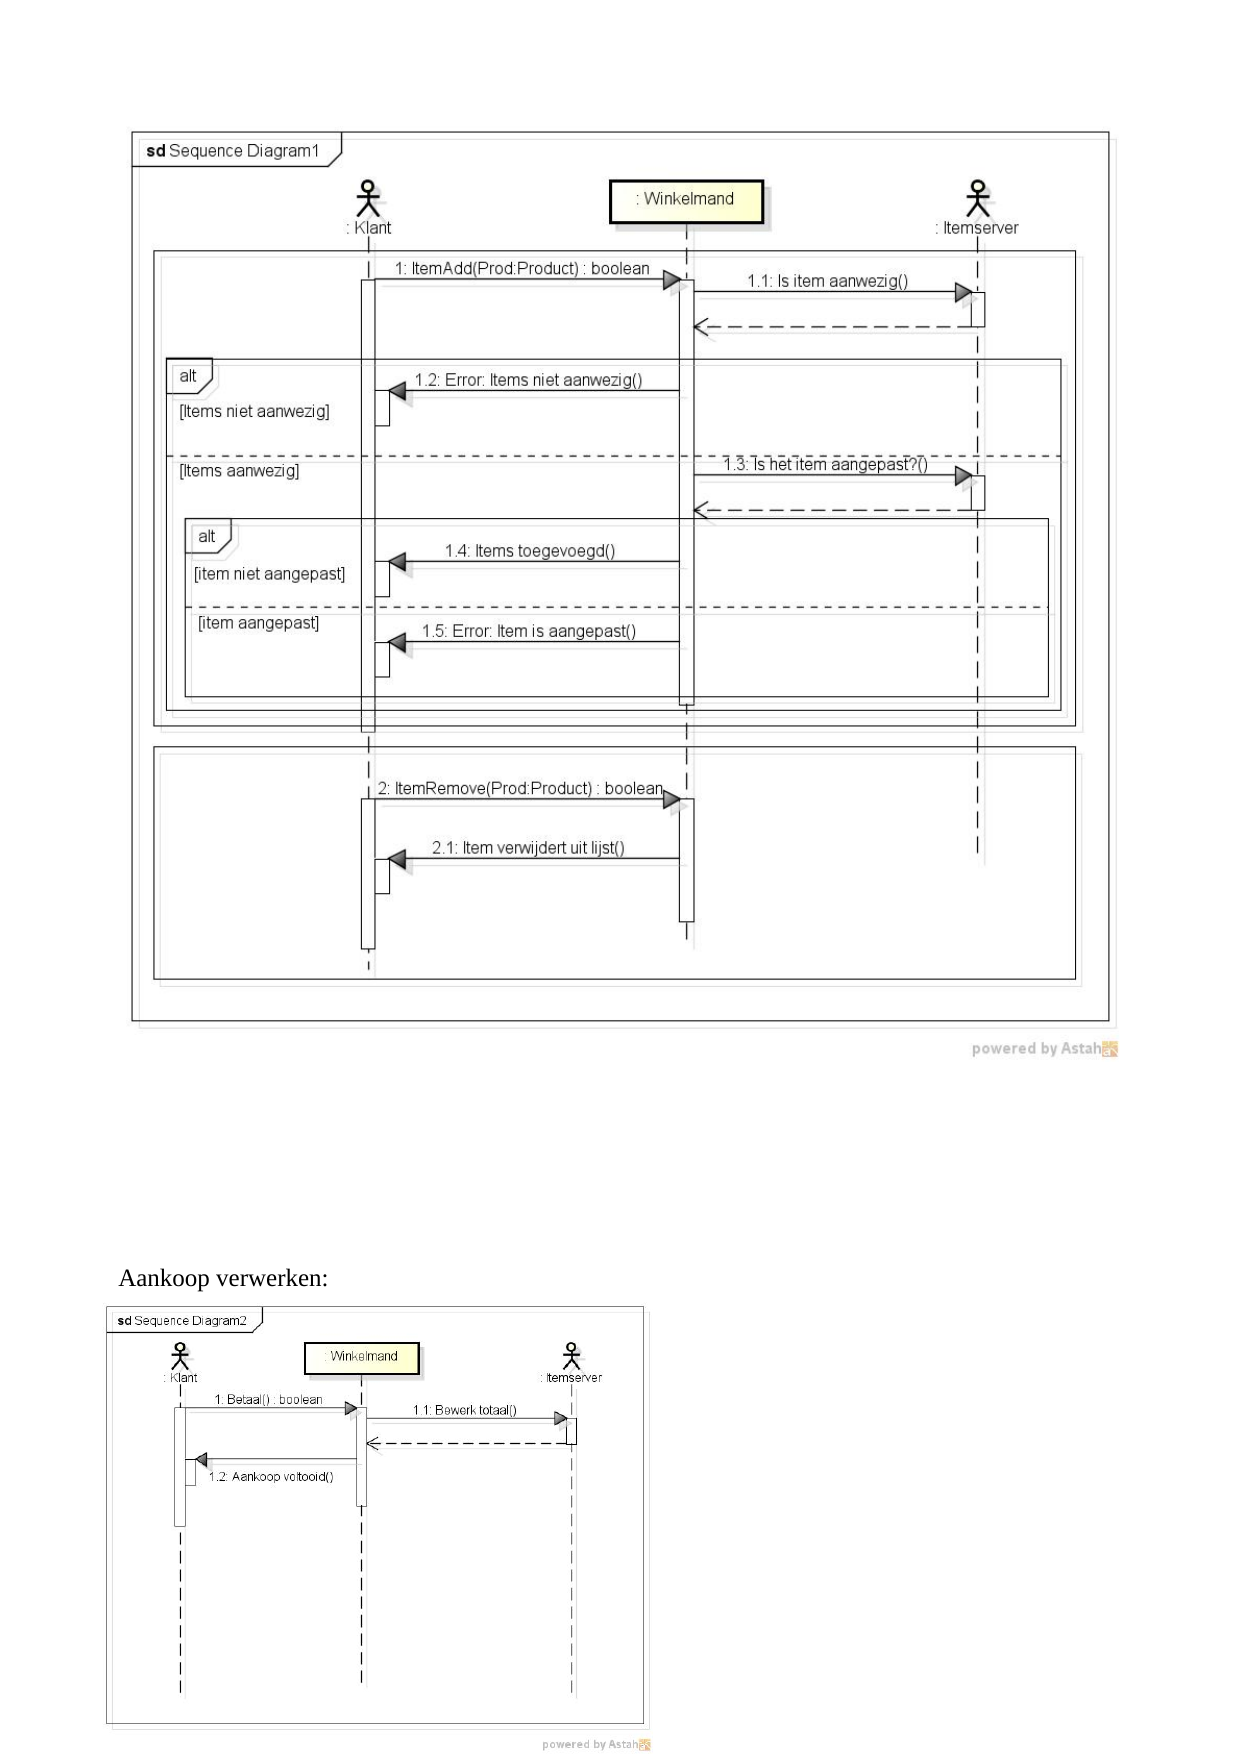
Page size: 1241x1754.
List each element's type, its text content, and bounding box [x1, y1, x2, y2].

picture [96, 1296, 654, 1754]
text Aankoop verwerken: [118, 1263, 1122, 1292]
picture [118, 118, 1123, 1062]
